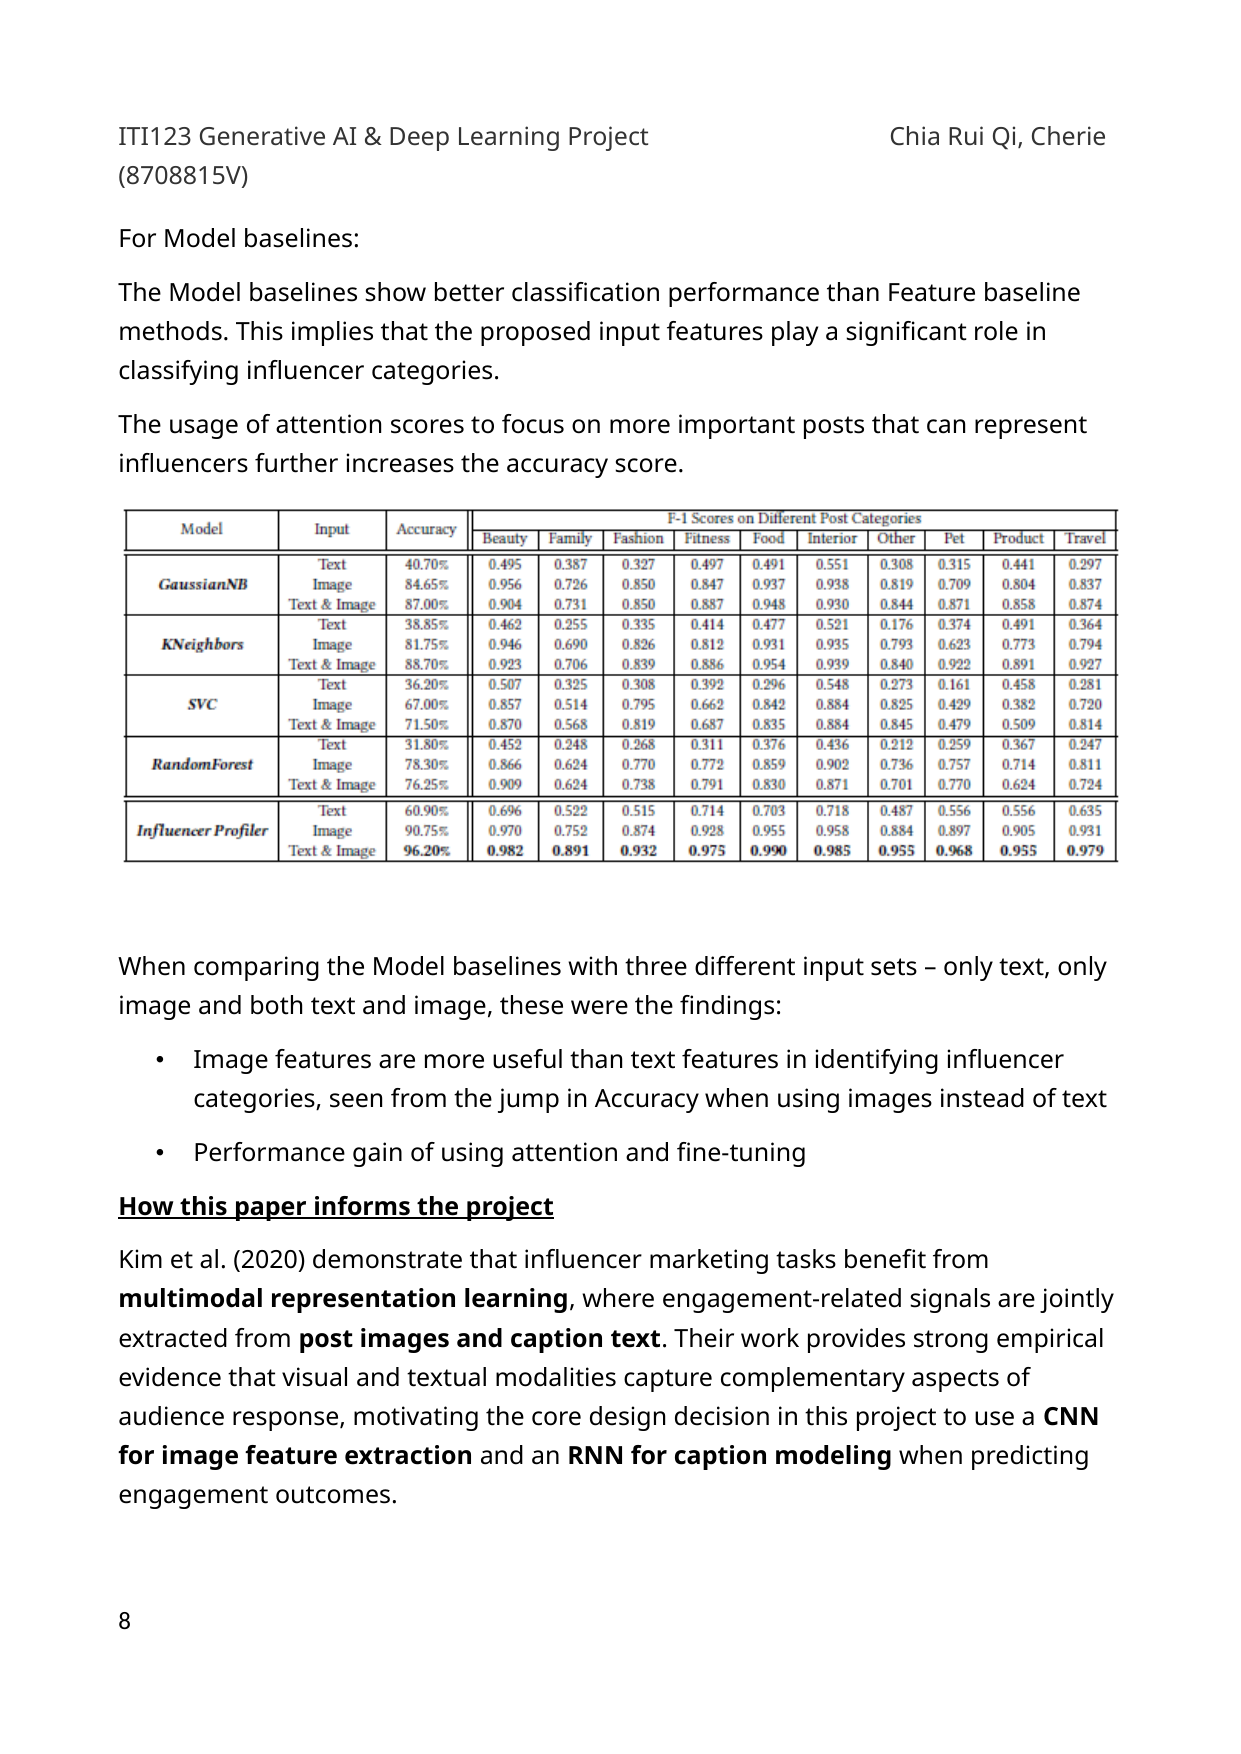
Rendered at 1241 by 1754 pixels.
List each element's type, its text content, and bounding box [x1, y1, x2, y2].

list Performance gain of using attention and fine-tuning [156, 1134, 1122, 1168]
list Image features are more useful than text features in identifying influencer categories, seen from the jump in Accuracy when using images instead of text [156, 1041, 1122, 1115]
text The usage of attention scores to focus on more important posts that can represent influencers further increases the accuracy score. [118, 407, 1122, 480]
text For Model baselines: [118, 221, 1122, 255]
picture [118, 499, 1123, 870]
text Kim et al. (2020) demonstrate that influencer marketing tasks benefit from multimodal representation learning, where engagement-related signals are jointly extracted from post images and caption text. Their work provides strong empirical evidence that visual and textual modalities capture complementary aspects of audience response, motivating the core design decision in this project to use a CNN for image feature extraction and an RNN for caption modeling when predicting engagement outcomes. [118, 1242, 1122, 1511]
text When comparing the Model baselines with three different input sets – only text, only image and both text and image, these were the findings: [118, 948, 1122, 1022]
text How this paper informs the project [118, 1188, 1122, 1222]
text The Model baselines show better classification performance than Feature baseline methods. This implies that the proposed input features play a significant role in classifying influencer categories. [118, 274, 1122, 387]
